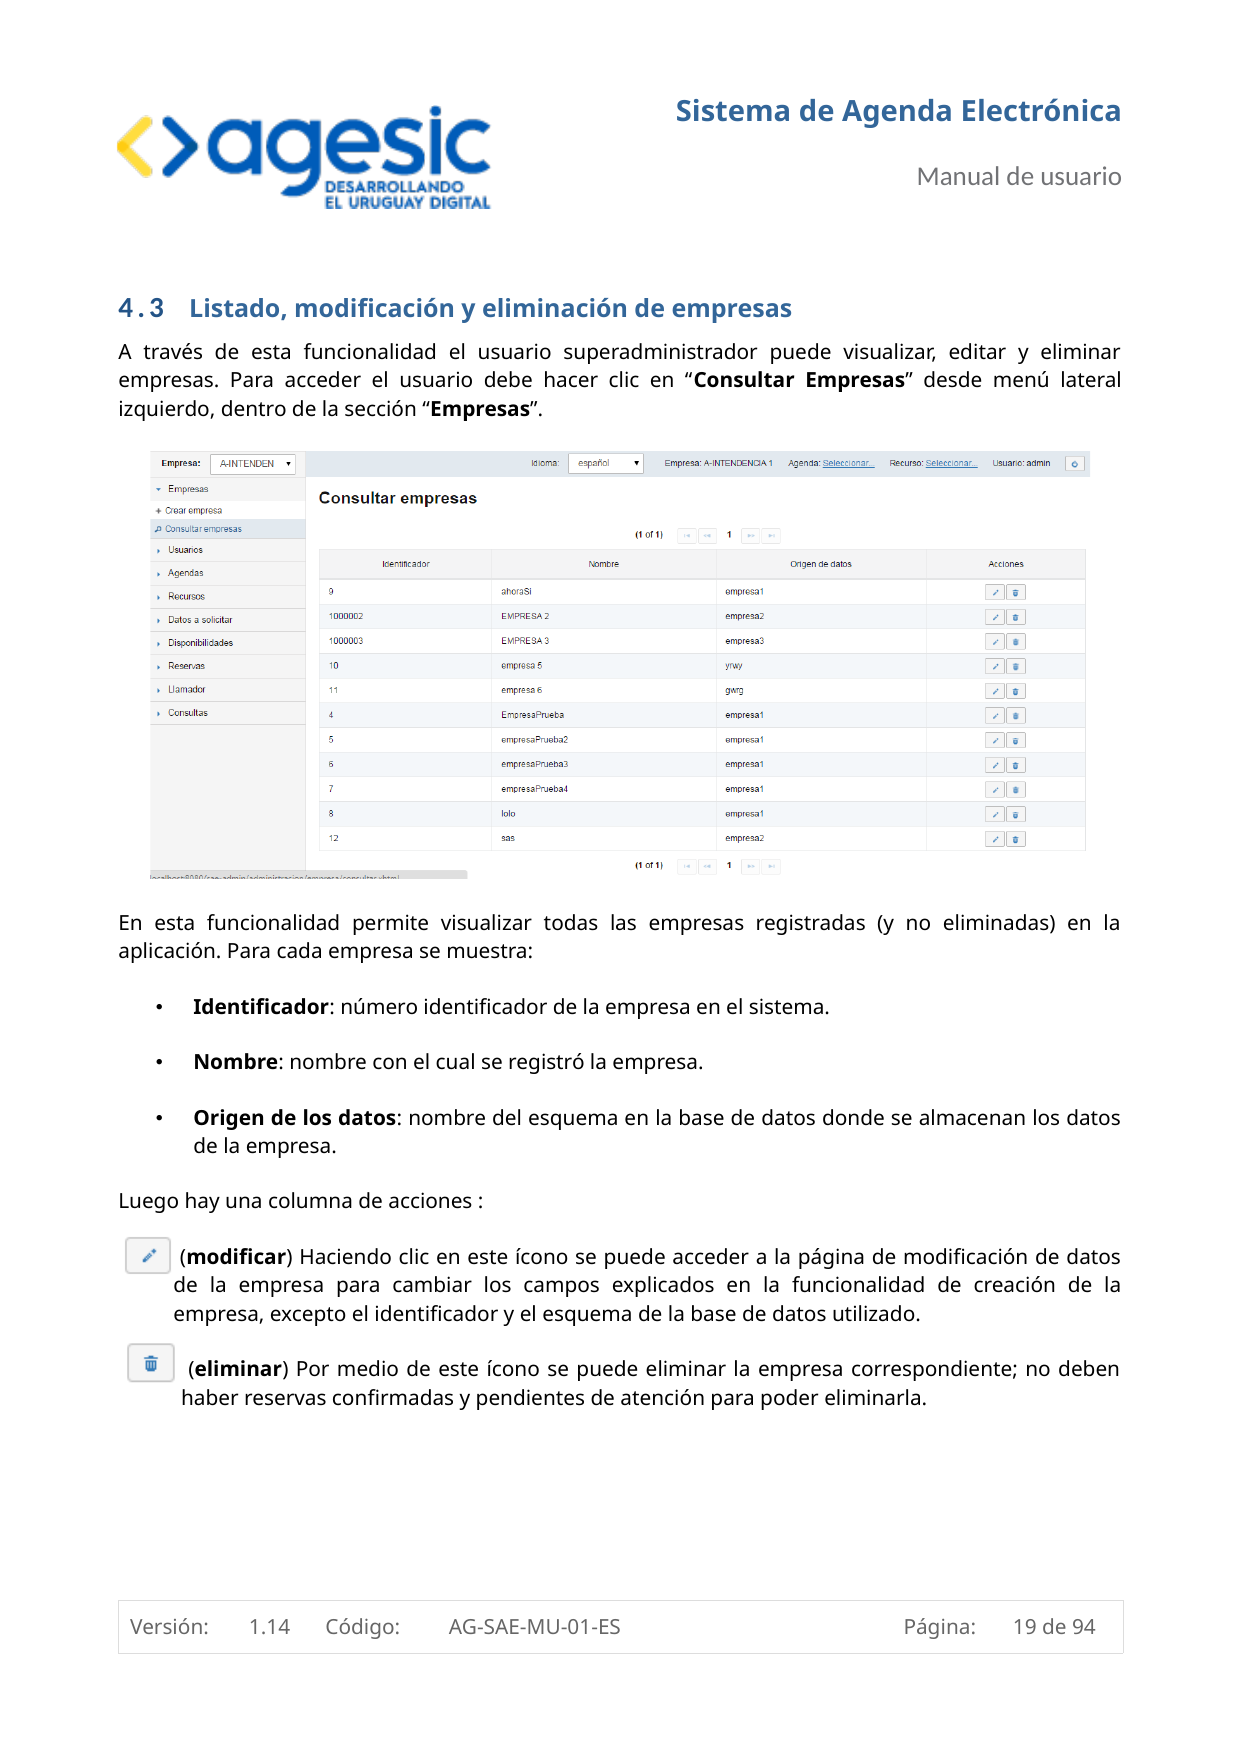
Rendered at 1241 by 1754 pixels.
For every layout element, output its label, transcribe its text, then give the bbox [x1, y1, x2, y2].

text A través de esta funcionalidad el usuario superadministrador puede visualizar, editar y eliminar empresas. Para acceder el usuario debe hacer clic en “Consultar Empresas” desde menú lateral izquierdo, dentro de la sección “Empresas”. [118, 337, 1122, 422]
text (modificar) Haciendo clic en este ícono se puede acceder a la página de modificación de datos de la empresa para cambiar los campos explicados en la funcionalidad de creación de la empresa, excepto el identificador y el esquema de la base de datos utilizado. [118, 1242, 1122, 1327]
picture [121, 1233, 173, 1277]
list Identificador: número identificador de la empresa en el sistema. [156, 992, 1122, 1020]
text Luego hay una columna de acciones : [118, 1186, 1122, 1215]
text En esta funcionalidad permite visualizar todas las empresas registradas (y no eliminadas) en la aplicación. Para cada empresa se muestra: [118, 449, 1122, 965]
picture [116, 105, 492, 209]
subtitle Listado, modificación y eliminación de empresas [118, 289, 1122, 325]
picture [123, 1339, 181, 1387]
text (eliminar) Por medio de este ícono se puede eliminar la empresa correspondiente; no deben haber reservas confirmadas y pendientes de atención para poder eliminarla. [118, 1354, 1122, 1416]
list Origen de los datos: nombre del esquema en la base de datos donde se almacenan los datos de la empresa. [156, 1103, 1122, 1159]
list Nombre: nombre con el cual se registró la empresa. [156, 1047, 1122, 1076]
picture [150, 449, 1091, 879]
